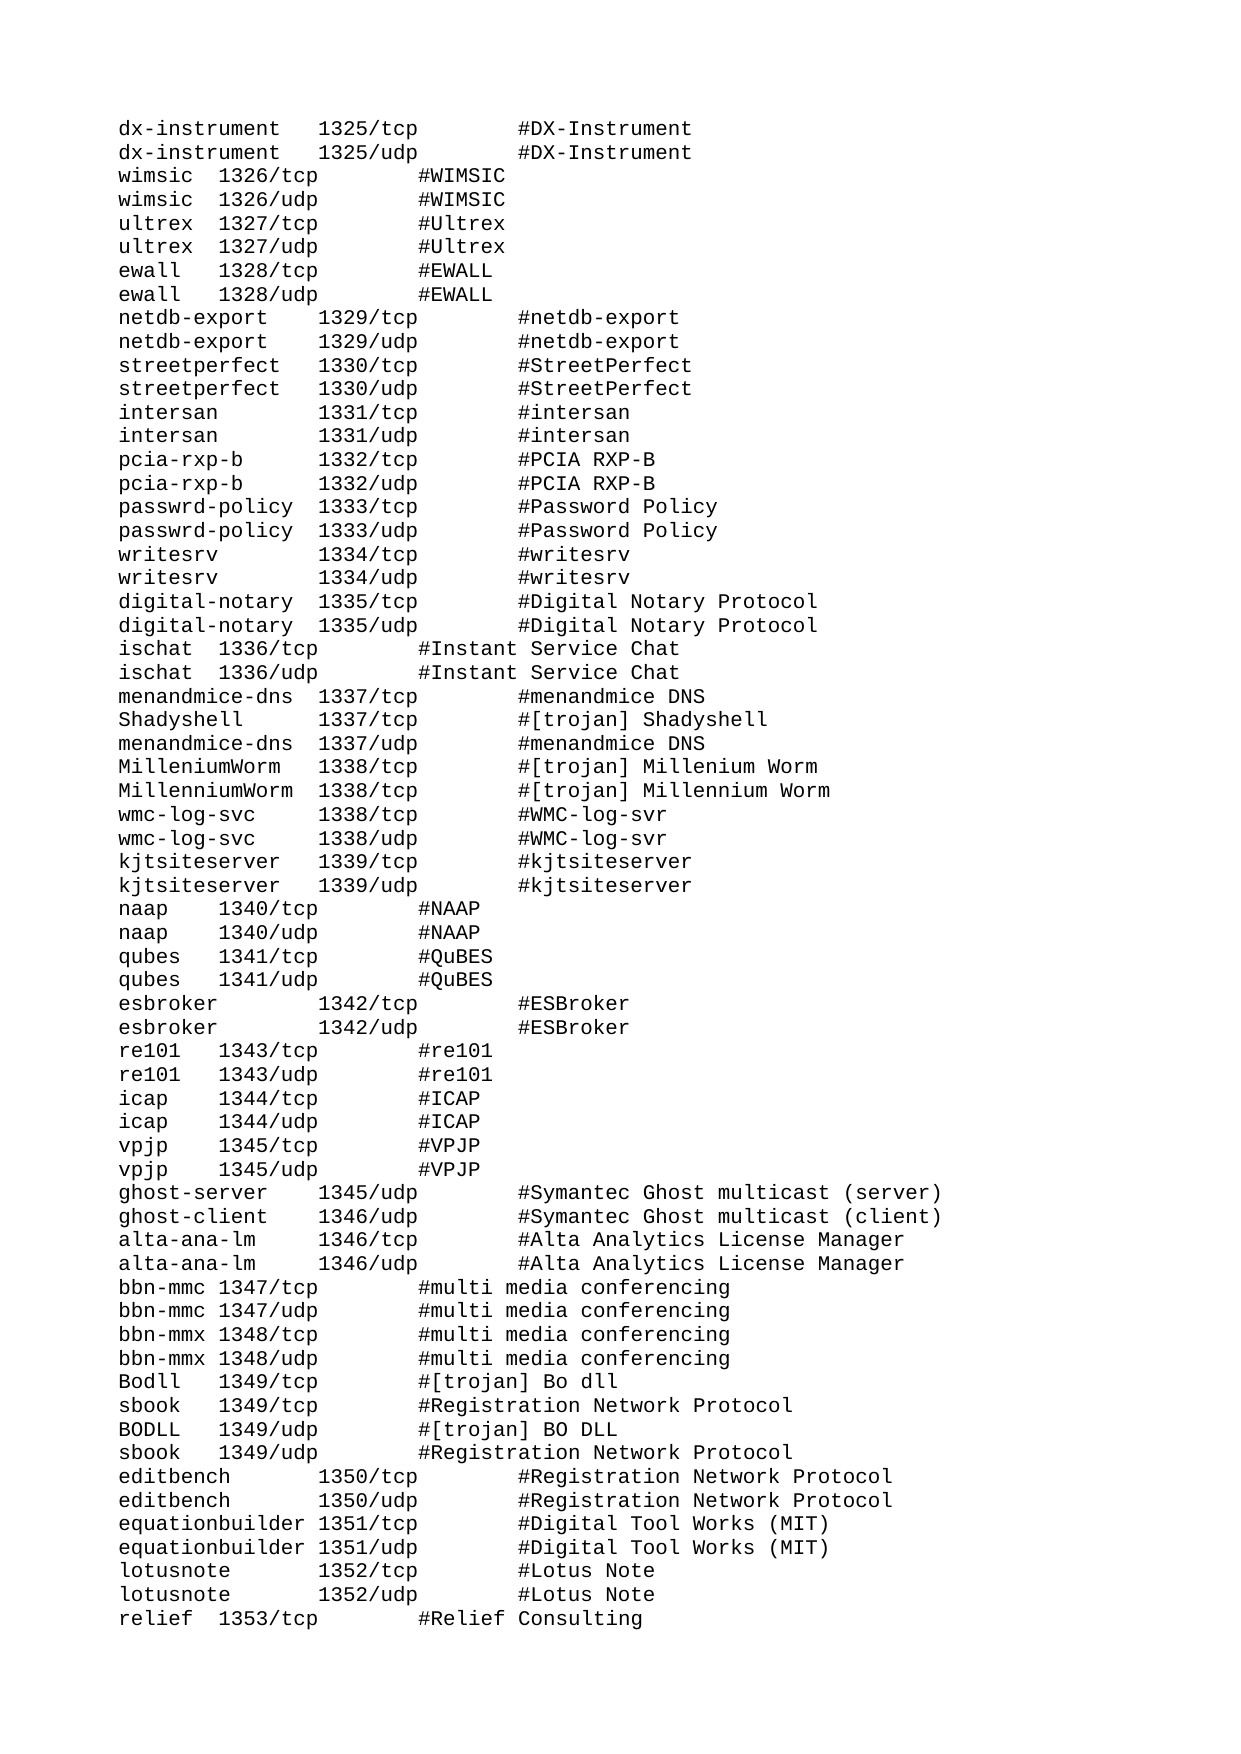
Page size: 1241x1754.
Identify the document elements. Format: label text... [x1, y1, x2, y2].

text ewall 1328/udp #EWALL [118, 284, 1122, 307]
text intersan 1331/udp #intersan [118, 426, 1122, 449]
text wimsic 1326/tcp #WIMSIC [118, 165, 1122, 189]
text wmc-log-svc 1338/udp #WMC-log-svr [118, 827, 1122, 851]
text lotusnote 1352/udp #Lotus Note [118, 1584, 1122, 1608]
text icap 1344/udp #ICAP [118, 1111, 1122, 1135]
text Shadyshell 1337/tcp #[trojan] Shadyshell [118, 709, 1122, 733]
text esbroker 1342/tcp #ESBroker [118, 993, 1122, 1017]
text re101 1343/tcp #re101 [118, 1040, 1122, 1064]
text ghost-client 1346/udp #Symantec Ghost multicast (client) [118, 1206, 1122, 1229]
text MillenniumWorm 1338/tcp #[trojan] Millennium Worm [118, 780, 1122, 804]
text editbench 1350/tcp #Registration Network Protocol [118, 1466, 1122, 1489]
text Bodll 1349/tcp #[trojan] Bo dll [118, 1371, 1122, 1395]
text equationbuilder 1351/udp #Digital Tool Works (MIT) [118, 1537, 1122, 1561]
text re101 1343/udp #re101 [118, 1064, 1122, 1088]
text ewall 1328/tcp #EWALL [118, 260, 1122, 284]
text esbroker 1342/udp #ESBroker [118, 1017, 1122, 1040]
text alta-ana-lm 1346/tcp #Alta Analytics License Manager [118, 1229, 1122, 1253]
text bbn-mmc 1347/tcp #multi media conferencing [118, 1277, 1122, 1300]
text bbn-mmc 1347/udp #multi media conferencing [118, 1300, 1122, 1324]
text ischat 1336/tcp #Instant Service Chat [118, 638, 1122, 662]
text ischat 1336/udp #Instant Service Chat [118, 662, 1122, 686]
text sbook 1349/udp #Registration Network Protocol [118, 1442, 1122, 1466]
text qubes 1341/udp #QuBES [118, 969, 1122, 993]
text alta-ana-lm 1346/udp #Alta Analytics License Manager [118, 1253, 1122, 1277]
text streetperfect 1330/tcp #StreetPerfect [118, 354, 1122, 378]
text bbn-mmx 1348/udp #multi media conferencing [118, 1348, 1122, 1371]
text digital-notary 1335/udp #Digital Notary Protocol [118, 615, 1122, 638]
text naap 1340/tcp #NAAP [118, 898, 1122, 922]
text equationbuilder 1351/tcp #Digital Tool Works (MIT) [118, 1513, 1122, 1537]
text pcia-rxp-b 1332/tcp #PCIA RXP-B [118, 449, 1122, 473]
text editbench 1350/udp #Registration Network Protocol [118, 1489, 1122, 1513]
text qubes 1341/tcp #QuBES [118, 946, 1122, 969]
text pcia-rxp-b 1332/udp #PCIA RXP-B [118, 473, 1122, 496]
text lotusnote 1352/tcp #Lotus Note [118, 1561, 1122, 1584]
text passwrd-policy 1333/udp #Password Policy [118, 520, 1122, 544]
text kjtsiteserver 1339/tcp #kjtsiteserver [118, 851, 1122, 875]
text ultrex 1327/udp #Ultrex [118, 236, 1122, 260]
text wimsic 1326/udp #WIMSIC [118, 189, 1122, 213]
text sbook 1349/tcp #Registration Network Protocol [118, 1395, 1122, 1419]
text menandmice-dns 1337/udp #menandmice DNS [118, 733, 1122, 757]
text ghost-server 1345/udp #Symantec Ghost multicast (server) [118, 1182, 1122, 1206]
text passwrd-policy 1333/tcp #Password Policy [118, 496, 1122, 520]
text menandmice-dns 1337/tcp #menandmice DNS [118, 686, 1122, 709]
text dx-instrument 1325/udp #DX-Instrument [118, 142, 1122, 165]
text digital-notary 1335/tcp #Digital Notary Protocol [118, 591, 1122, 615]
text relief 1353/tcp #Relief Consulting [118, 1608, 1122, 1631]
text netdb-export 1329/tcp #netdb-export [118, 307, 1122, 331]
text bbn-mmx 1348/tcp #multi media conferencing [118, 1324, 1122, 1348]
text vpjp 1345/tcp #VPJP [118, 1135, 1122, 1158]
text ultrex 1327/tcp #Ultrex [118, 213, 1122, 236]
text writesrv 1334/udp #writesrv [118, 567, 1122, 591]
text icap 1344/tcp #ICAP [118, 1088, 1122, 1111]
text naap 1340/udp #NAAP [118, 922, 1122, 946]
text streetperfect 1330/udp #StreetPerfect [118, 378, 1122, 402]
text BODLL 1349/udp #[trojan] BO DLL [118, 1419, 1122, 1442]
text MilleniumWorm 1338/tcp #[trojan] Millenium Worm [118, 757, 1122, 780]
text kjtsiteserver 1339/udp #kjtsiteserver [118, 875, 1122, 898]
text wmc-log-svc 1338/tcp #WMC-log-svr [118, 804, 1122, 827]
text intersan 1331/tcp #intersan [118, 402, 1122, 426]
text writesrv 1334/tcp #writesrv [118, 544, 1122, 567]
text dx-instrument 1325/tcp #DX-Instrument [118, 118, 1122, 142]
text vpjp 1345/udp #VPJP [118, 1158, 1122, 1182]
text netdb-export 1329/udp #netdb-export [118, 331, 1122, 354]
